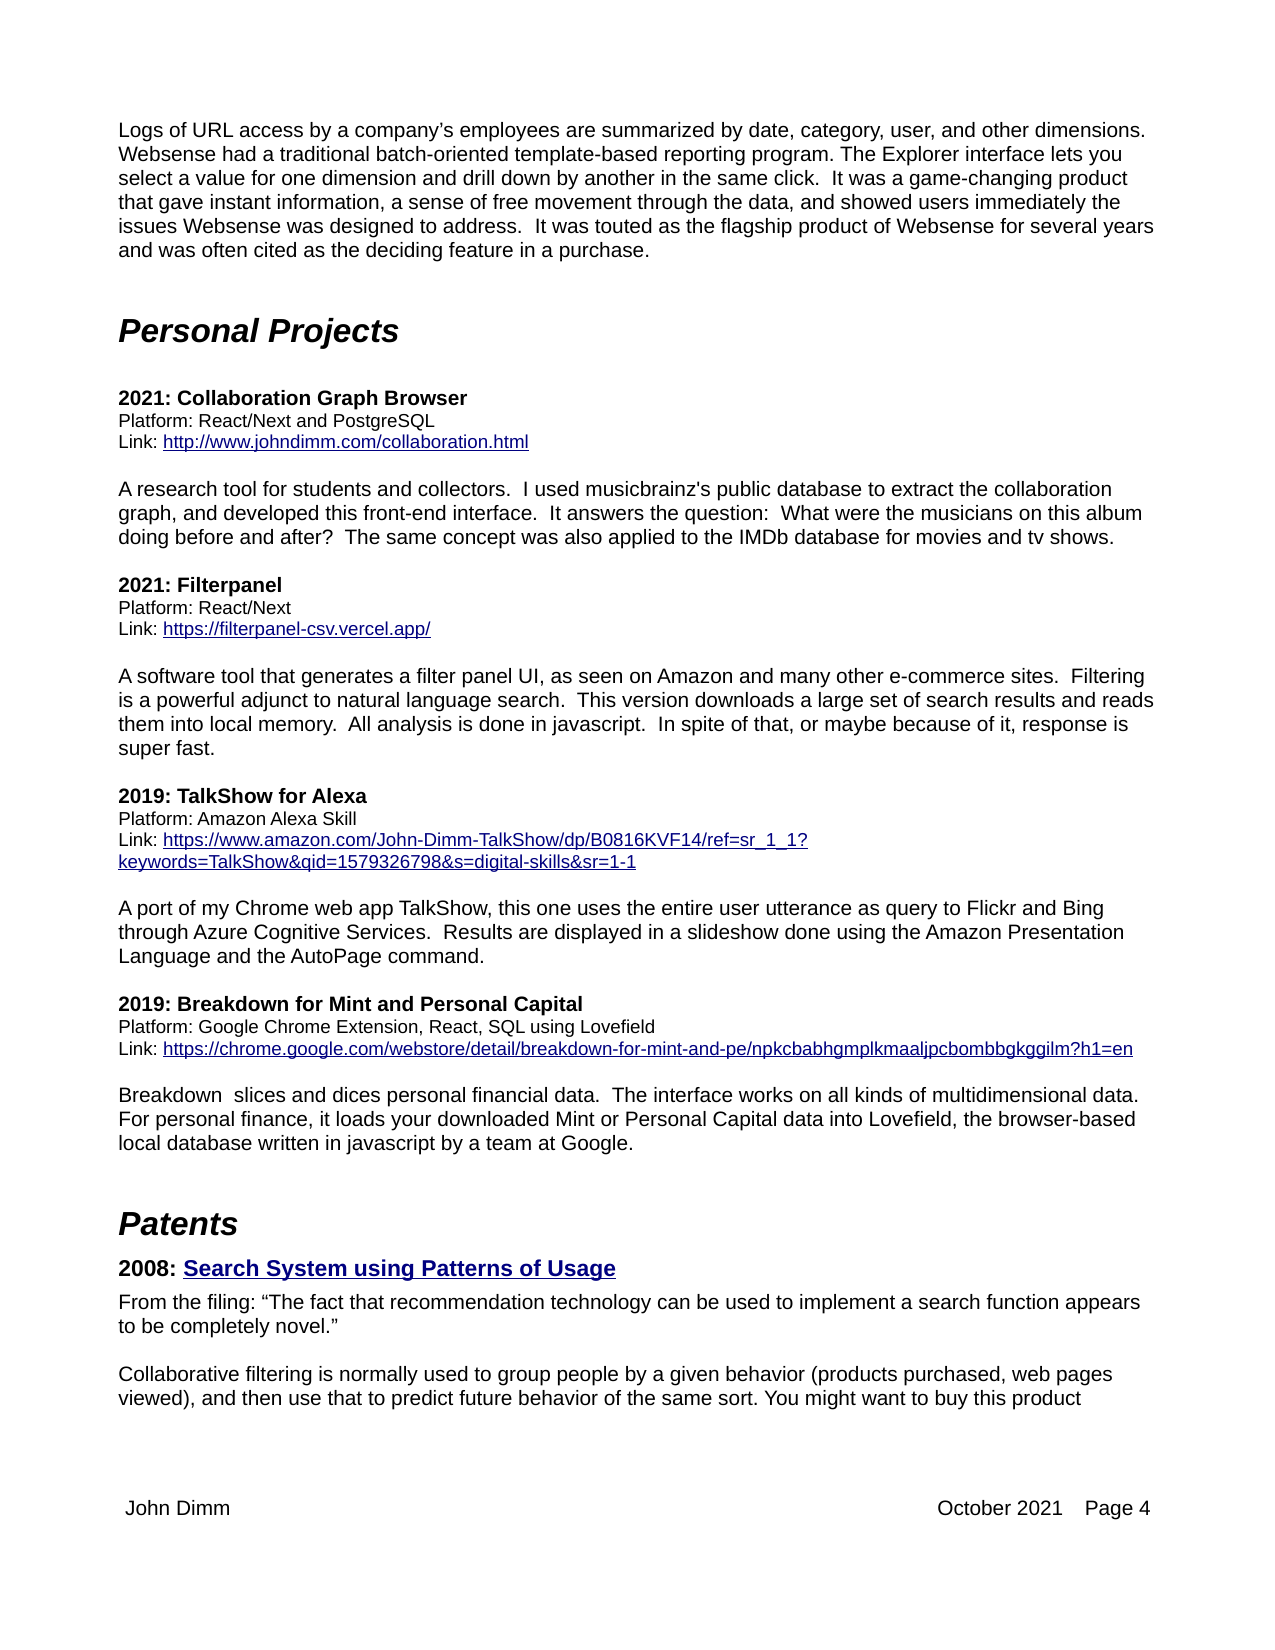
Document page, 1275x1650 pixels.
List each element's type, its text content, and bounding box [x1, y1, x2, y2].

text Websense had a traditional batch-oriented template-based reporting program. The Explorer interface lets you select a value for one dimension and drill down by another in the same click. It was a game-changing product that gave instant information, a sense of free movement through the data, and showed users immediately the issues Websense was designed to address. It was touted as the flagship product of Websense for several years and was often cited as the deciding feature in a purchase. [118, 142, 1157, 262]
text 2021: Filterpanel [118, 573, 1157, 597]
text For personal finance, it loads your downloaded Mint or Personal Capital data into Lovefield, the browser-based local database written in javascript by a team at Google. [118, 1107, 1157, 1155]
text Platform: React/Next [118, 597, 1157, 618]
text Collaborative filtering is normally used to group people by a given behavior (products purchased, web pages viewed), and then use that to predict future behavior of the same sort. You might want to buy this product [118, 1362, 1157, 1410]
subtitle Patents [118, 1204, 1157, 1242]
text Breakdown slices and dices personal financial data. The interface works on all kinds of multidimensional data. [118, 1083, 1157, 1107]
text A research tool for students and collectors. I used musicbrainz's public database to extract the collaboration graph, and developed this front-end interface. It answers the question: What were the musicians on this album doing before and after? The same concept was also applied to the IMDb database for movies and tv shows. [118, 477, 1157, 549]
subtitle 2008: Search System using Patterns of Usage [118, 1255, 1157, 1281]
text A software tool that generates a filter panel UI, as seen on Amazon and many other e-commerce sites. Filtering is a powerful adjunct to natural language search. This version downloads a large set of search results and reads them into local memory. All analysis is done in javascript. In spite of that, or maybe because of it, response is super fast. [118, 664, 1157, 759]
text Platform: Amazon Alexa Skill [118, 807, 1157, 829]
text Link: https://www.amazon.com/John-Dimm-TalkShow/dp/B0816KVF14/ref=sr_1_1?keywords=TalkShow&qid=1579326798&s=digital-skills&sr=1-1 [118, 829, 1157, 872]
text Link: https://chrome.google.com/webstore/detail/breakdown-for-mint-and-pe/npkcbabhgmplkmaaljpcbombbgkggilm?h1=en [118, 1037, 1157, 1059]
text 2019: Breakdown for Mint and Personal Capital [118, 992, 1157, 1016]
text Platform: Google Chrome Extension, React, SQL using Lovefield [118, 1016, 1157, 1037]
text From the filing: “The fact that recommendation technology can be used to implement a search function appears to be completely novel.” [118, 1290, 1157, 1338]
text 2021: Collaboration Graph Browser [118, 386, 1157, 410]
text Logs of URL access by a company’s employees are summarized by date, category, user, and other dimensions. [118, 118, 1157, 142]
text A port of my Chrome web app TalkShow, this one uses the entire user utterance as query to Flickr and Bing through Azure Cognitive Services. Results are displayed in a slideshow done using the Amazon Presentation Language and the AutoPage command. [118, 896, 1157, 968]
text 2019: TalkShow for Alexa [118, 783, 1157, 807]
text Link: http://www.johndimm.com/collaboration.html [118, 431, 1157, 453]
text Link: https://filterpanel-csv.vercel.app/ [118, 618, 1157, 640]
subtitle Personal Projects [118, 311, 1157, 349]
text Platform: React/Next and PostgreSQL [118, 410, 1157, 431]
